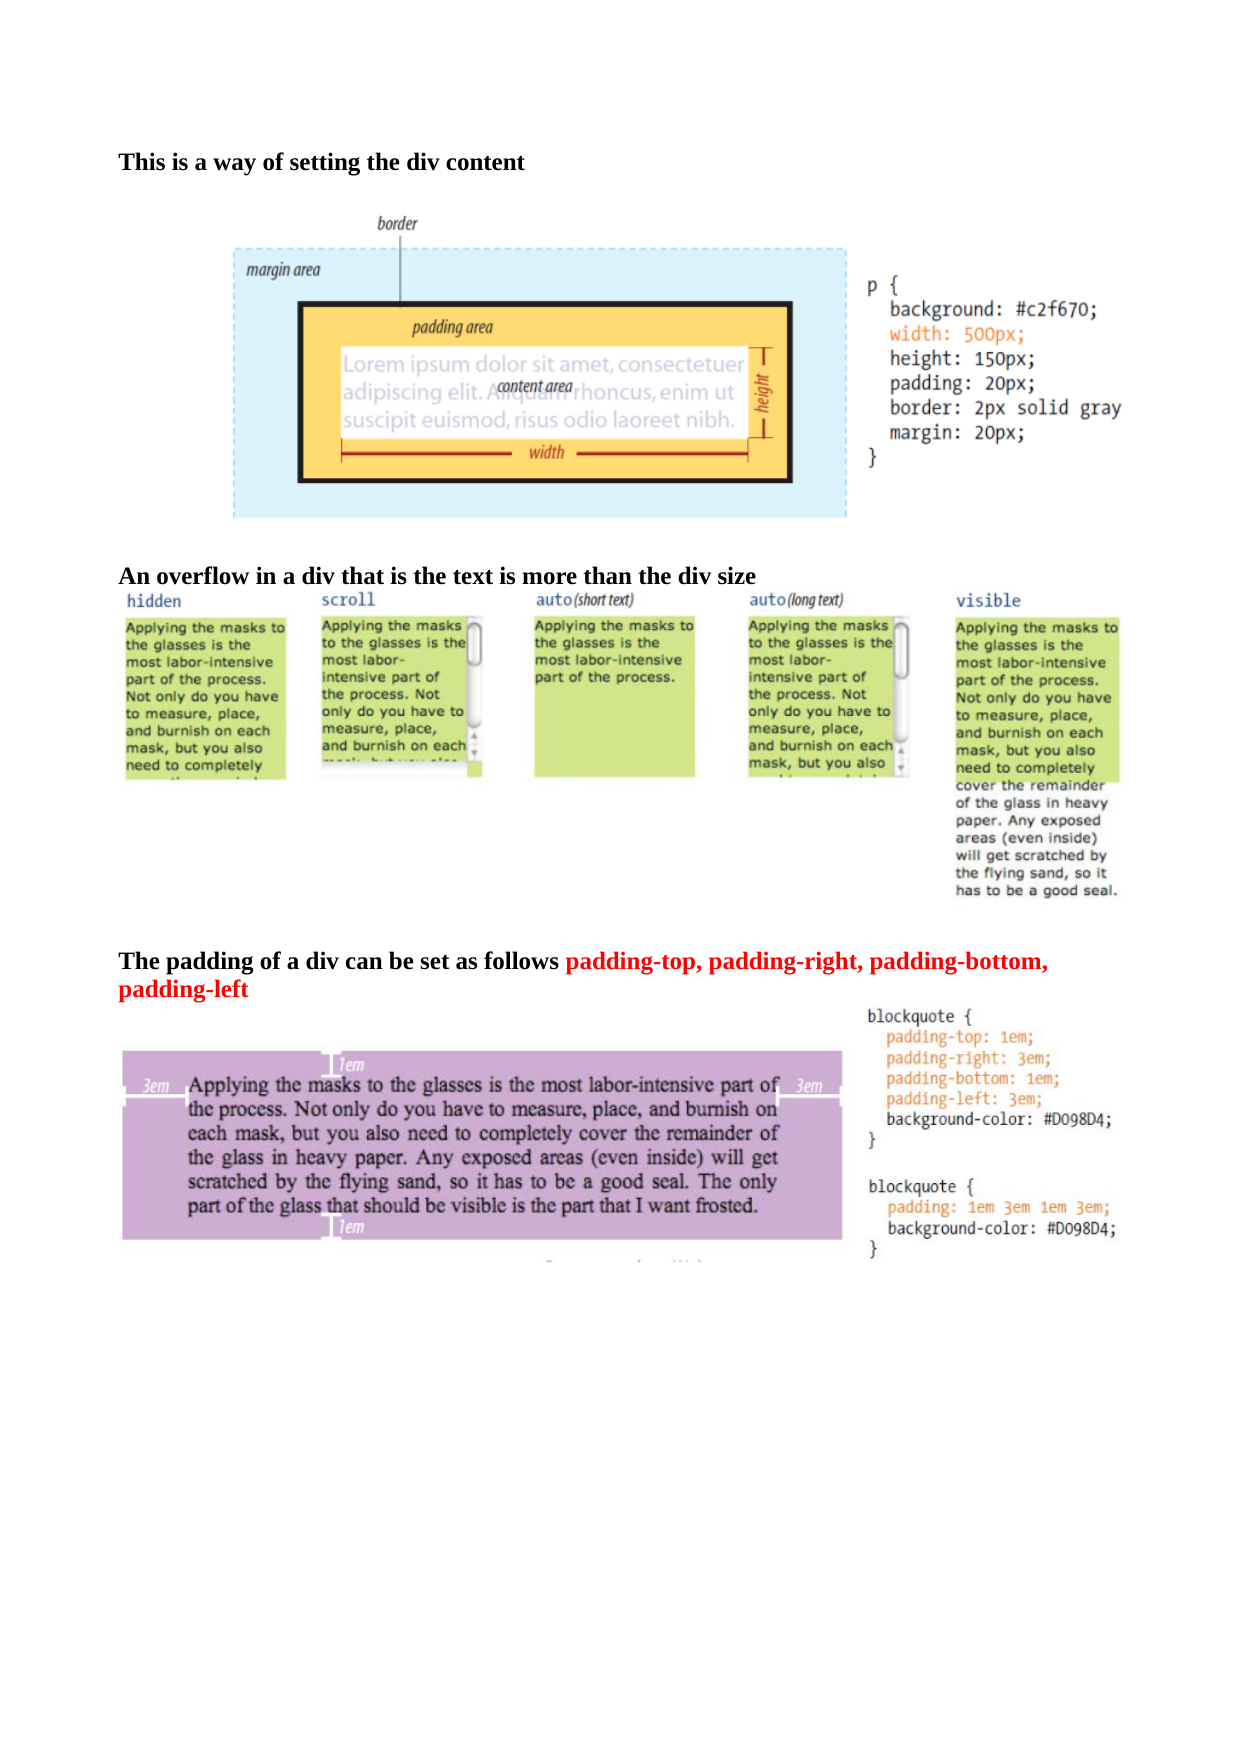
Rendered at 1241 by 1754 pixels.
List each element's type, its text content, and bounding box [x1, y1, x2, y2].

text An overflow in a div that is the text is more than the div size [118, 561, 1122, 590]
text The padding of a div can be set as follows padding-top, padding-right, padding-bottom, padding-left [118, 946, 1122, 1003]
picture [118, 1003, 1123, 1272]
text This is a way of setting the div content [118, 147, 1122, 176]
picture [118, 204, 1123, 533]
picture [118, 590, 1123, 917]
